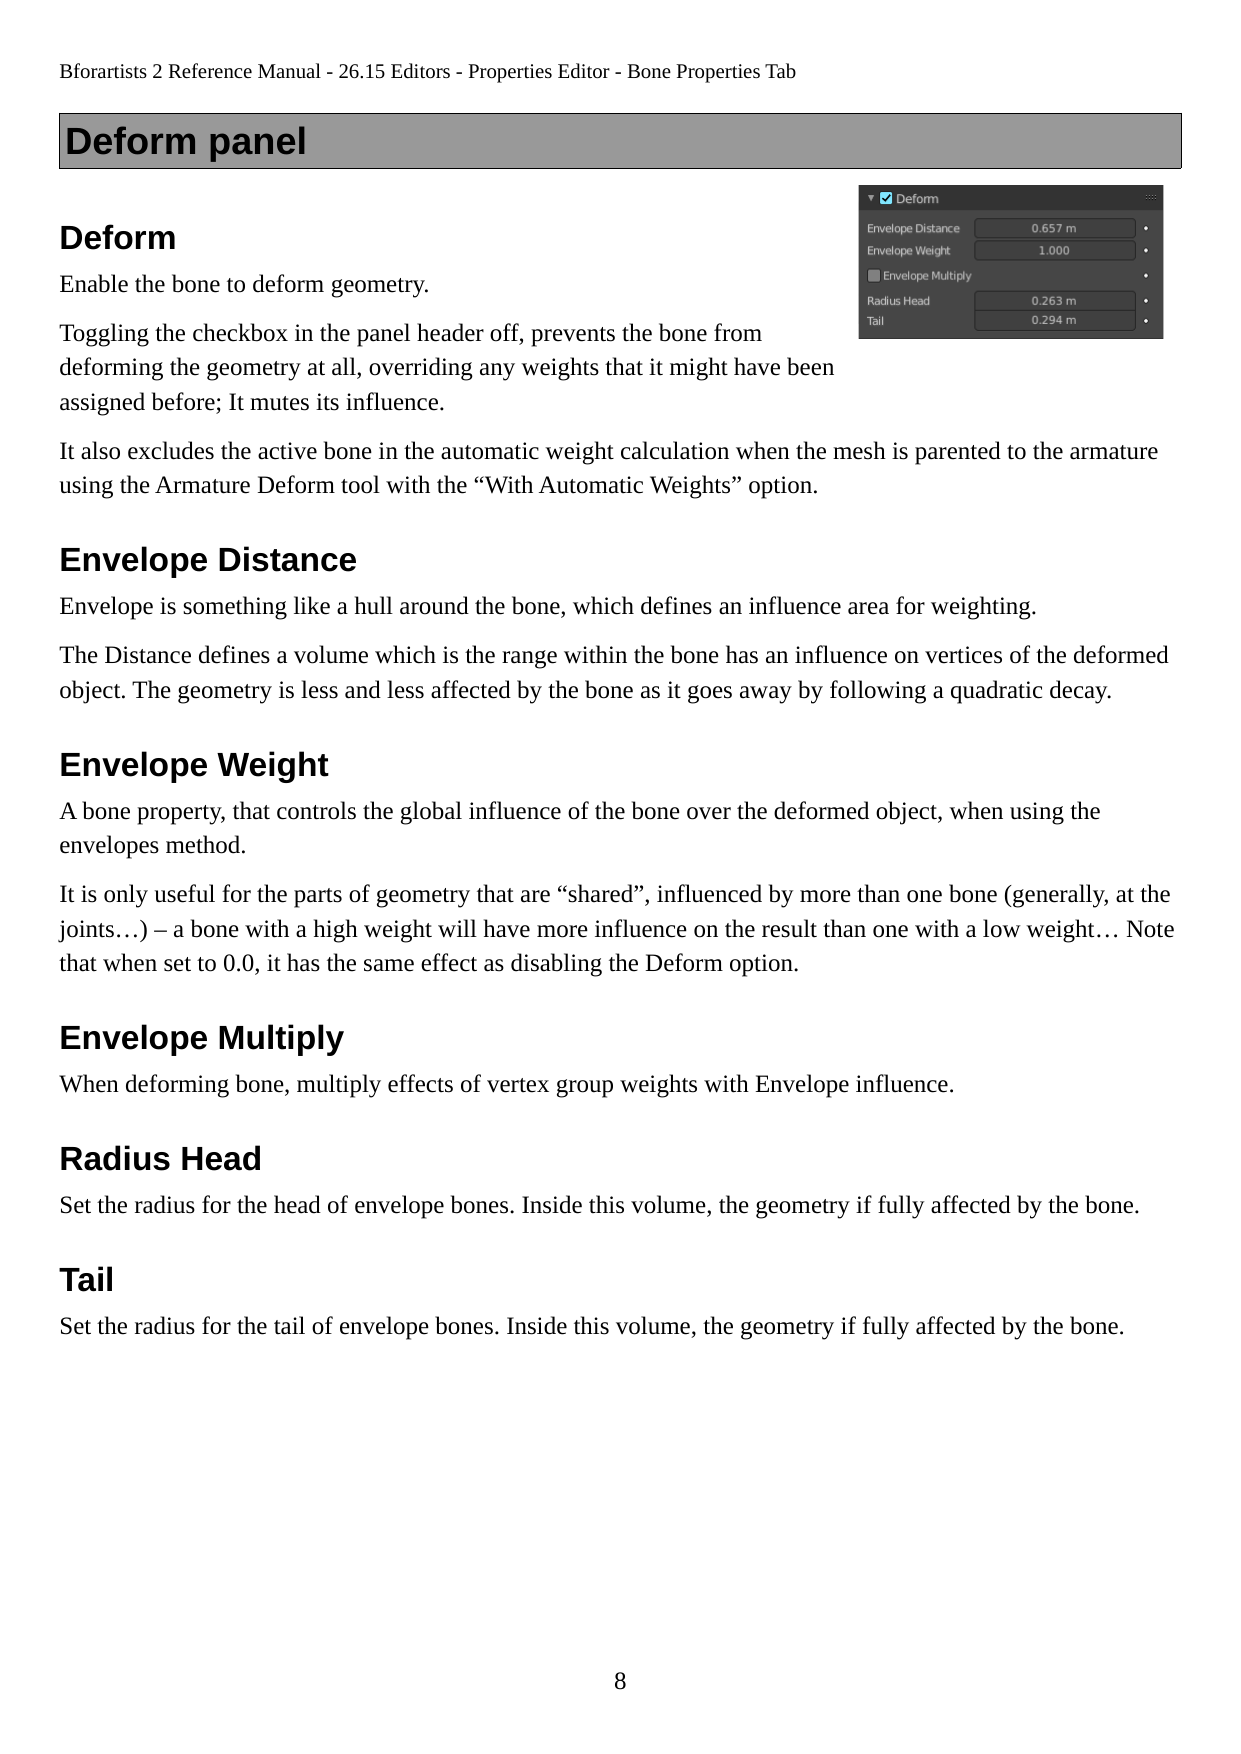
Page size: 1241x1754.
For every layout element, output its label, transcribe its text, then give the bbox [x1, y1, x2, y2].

text It is only useful for the parts of geometry that are “shared”, influenced by more than one bone (generally, at the joints…) – a bone with a high weight will have more influence on the result than one with a low weight… Note that when set to 0.0, it has the same effect as disabling the Deform option. [59, 879, 1181, 977]
subtitle [1164, 217, 1181, 256]
text Set the radius for the head of envelope bones. Inside this volume, the geometry if fully affected by the bone. [59, 1190, 1181, 1219]
text It also excludes the active bone in the automatic weight calculation when the mesh is parented to the armature using the Armature Deform tool with the “With Automatic Weights” option. [59, 436, 1181, 499]
text When deforming bone, multiply effects of vertex group weights with Envelope influence. [59, 1069, 1181, 1098]
text The Distance defines a volume which is the range within the bone has an influence on vertices of the deformed object. The geometry is less and less affected by the bone as it goes away by following a quadratic decay. [59, 640, 1181, 703]
subtitle Envelope Distance [59, 540, 1181, 579]
text A bone property, that controls the global influence of the bone over the deformed object, when using the envelopes method. [59, 796, 1181, 859]
text Enable the bone to deform geometry. [59, 269, 858, 297]
subtitle Envelope Multiply [59, 1018, 1181, 1057]
picture [858, 185, 1164, 339]
subtitle Radius Head [59, 1139, 1181, 1178]
text Set the radius for the tail of envelope bones. Inside this volume, the geometry if fully affected by the bone. [59, 1311, 1181, 1340]
subtitle Deform [59, 217, 858, 256]
text Envelope is something like a hull around the bone, which defines an influence area for weighting. [59, 591, 1181, 620]
subtitle Envelope Weight [59, 745, 1181, 783]
subtitle Tail [59, 1260, 1181, 1299]
text Toggling the checkbox in the panel header off, prevents the bone from deforming the geometry at all, overriding any weights that it might have been assigned before; It mutes its influence. [59, 318, 1181, 415]
table_header Deform panel [60, 114, 1181, 168]
